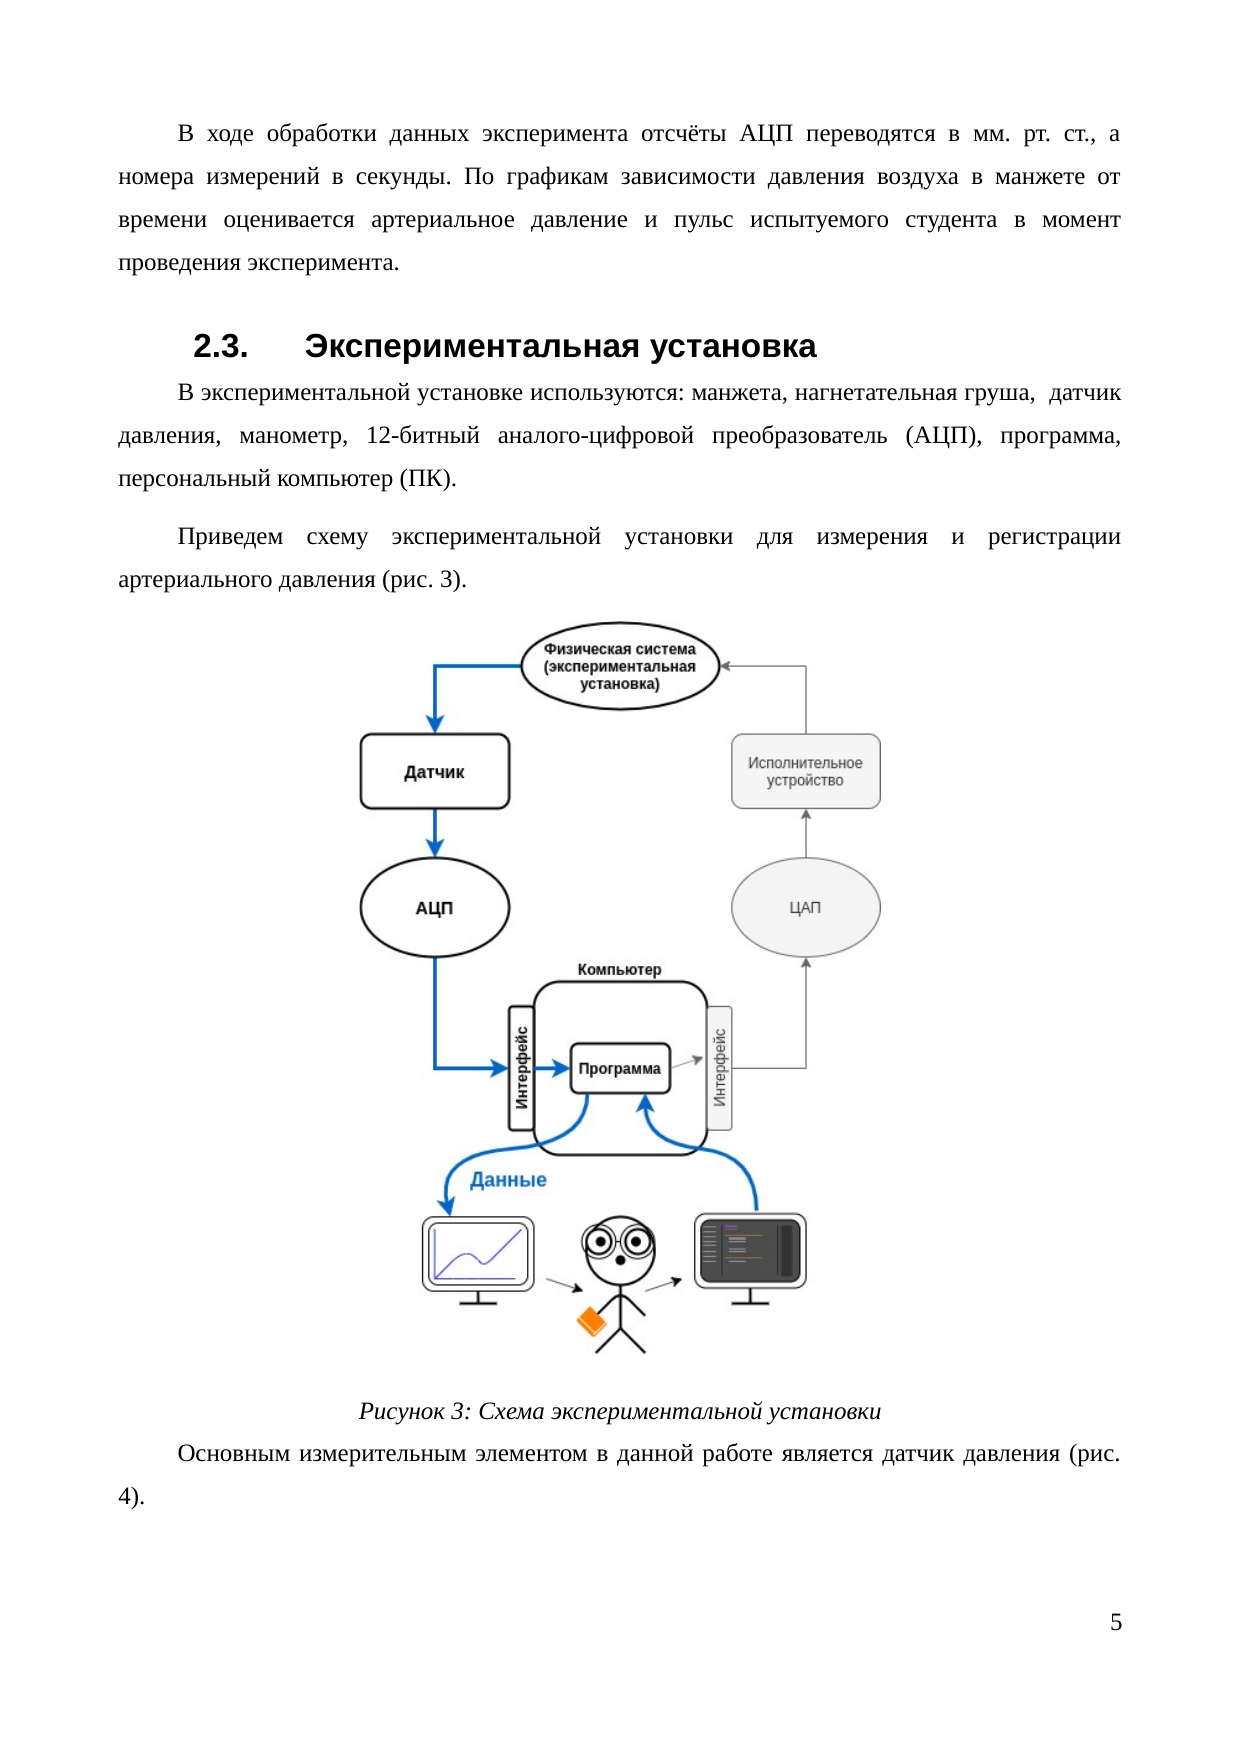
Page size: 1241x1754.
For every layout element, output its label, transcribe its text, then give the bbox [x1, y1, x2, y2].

subtitle Экспериментальная установка [193, 326, 1122, 364]
text Рисунок 3: Схема экспериментальной установки [118, 1396, 1122, 1425]
picture [359, 621, 881, 1355]
text В экспериментальной установке используются: манжета, нагнетательная груша, датчик давления, манометр, 12-битный аналого-цифровой преобразователь (АЦП), программа, персональный компьютер (ПК). [118, 377, 1122, 492]
text Приведем схему экспериментальной установки для измерения и регистрации артериального давления (рис. 3). [118, 521, 1122, 593]
text В ходе обработки данных эксперимента отсчёты АЦП переводятся в мм. рт. ст., а номера измерений в секунды. По графикам зависимости давления воздуха в манжете от времени оценивается артериальное давление и пульс испытуемого студента в момент проведения эксперимента. [118, 118, 1122, 276]
text Основным измерительным элементом в данной работе является датчик давления (рис. 4). [118, 1438, 1122, 1509]
